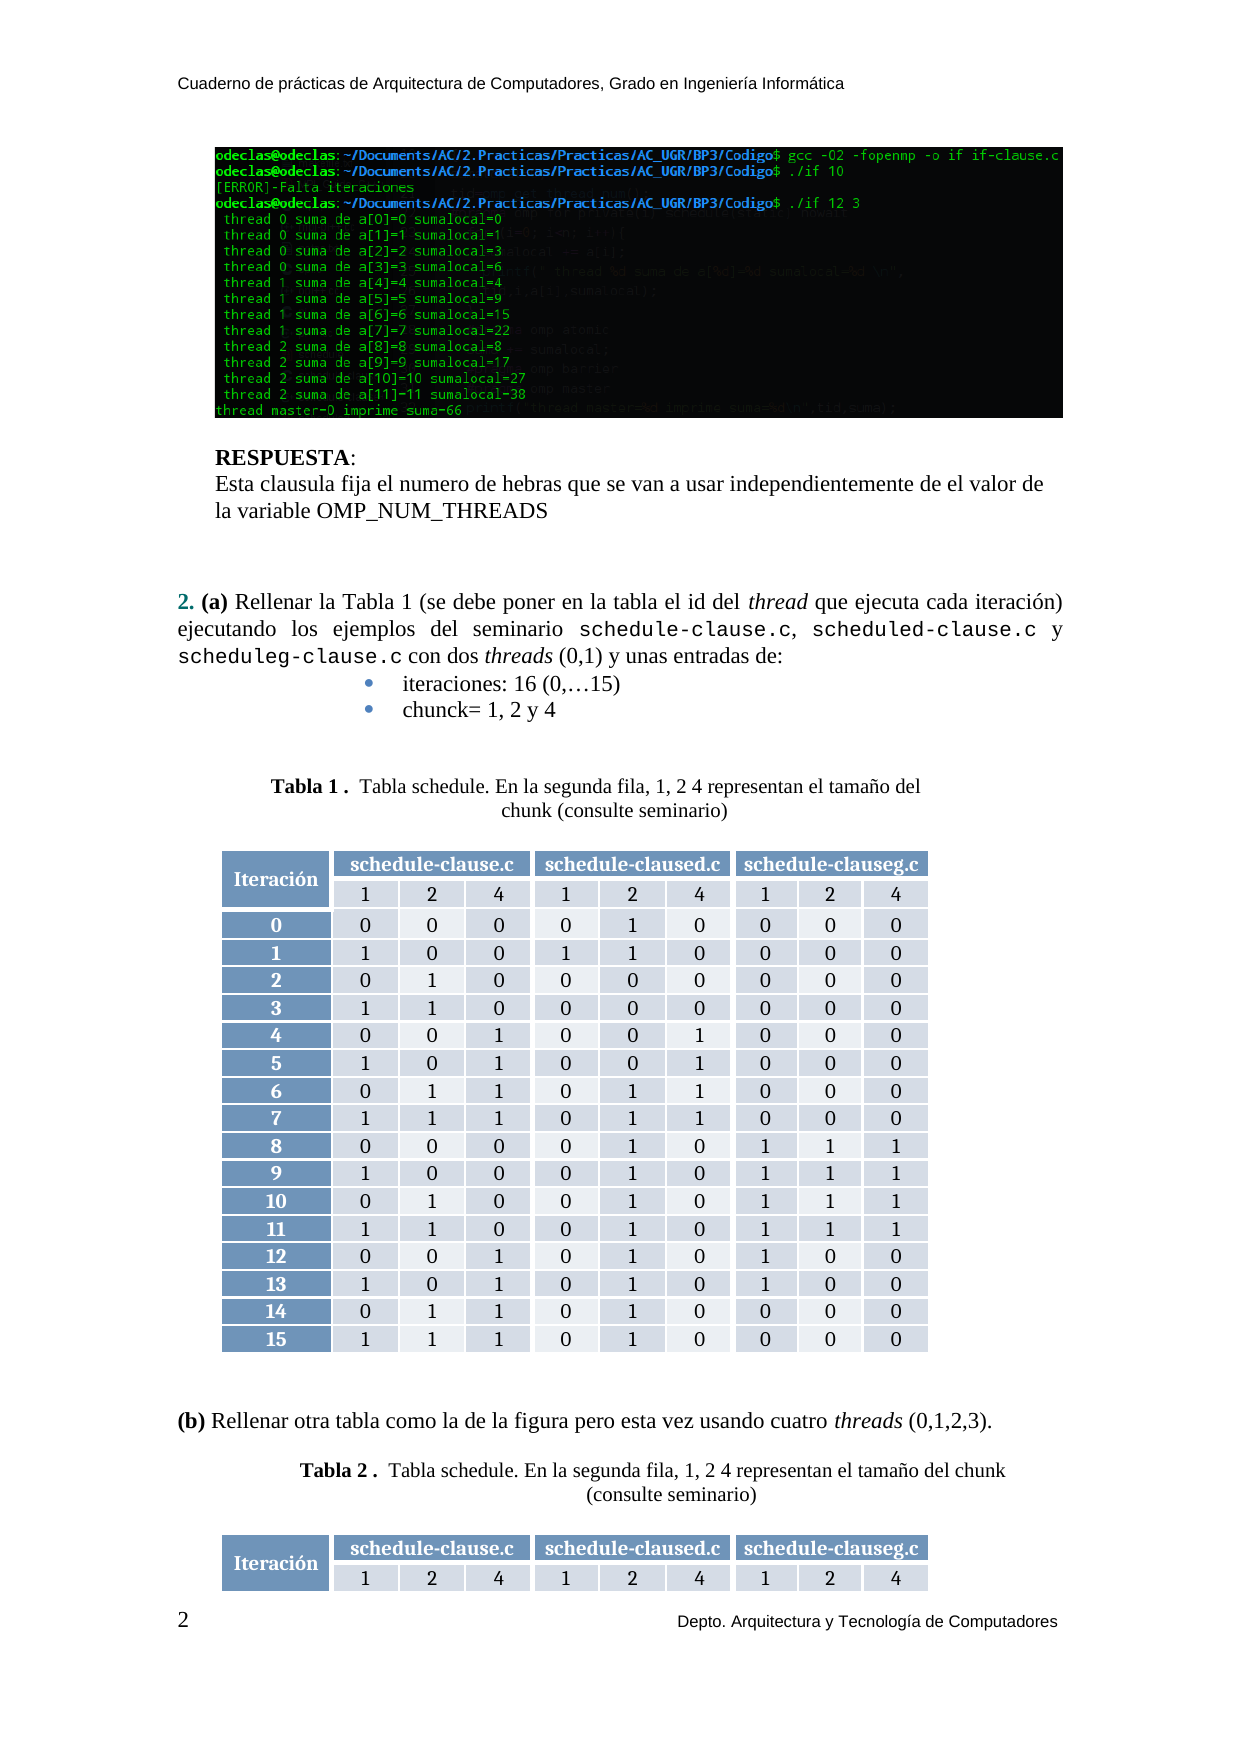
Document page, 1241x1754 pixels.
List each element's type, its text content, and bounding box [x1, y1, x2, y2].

table_cell 1 [600, 1133, 665, 1158]
table_cell 0 [736, 1326, 797, 1352]
table_cell 5 [222, 1050, 331, 1076]
table_cell 1 [466, 1105, 530, 1131]
table_cell 0 [667, 1271, 730, 1296]
table_cell 0 [333, 1188, 398, 1214]
table_cell 1 [466, 1050, 530, 1076]
table_cell 1 [400, 995, 464, 1020]
table_cell 1 [667, 1050, 730, 1076]
table_cell 0 [667, 1161, 730, 1186]
table_cell 1 [736, 1565, 797, 1591]
table_cell 0 [667, 1133, 730, 1158]
table_cell 0 [400, 940, 464, 965]
table_cell 0 [333, 1023, 398, 1048]
table_cell 1 [400, 1216, 464, 1241]
table_cell 0 [600, 995, 665, 1020]
table_cell 4 [667, 1565, 730, 1591]
table_cell 0 [400, 1050, 464, 1076]
table_header schedule-clauseg.c [736, 851, 928, 876]
table_cell 1 [333, 1326, 398, 1352]
table_cell 1 [466, 1326, 530, 1352]
table_cell 1 [667, 1023, 730, 1048]
table_cell 0 [864, 1299, 928, 1324]
table_cell 0 [864, 909, 928, 938]
table_cell 14 [222, 1299, 331, 1324]
table_cell 1 [864, 1161, 928, 1186]
table_cell 1 [333, 1216, 398, 1241]
table_cell 4 [466, 881, 530, 907]
table_cell 0 [466, 1133, 530, 1158]
table_cell [177, 822, 939, 848]
table_cell 1 [667, 1105, 730, 1131]
table_cell 1 [864, 1188, 928, 1214]
table_cell 0 [535, 1299, 598, 1324]
table_cell 7 [222, 1105, 331, 1131]
table_cell 1 [222, 940, 331, 965]
table_cell 0 [400, 909, 464, 938]
table_cell 0 [333, 1078, 398, 1103]
table_cell 1 [736, 1216, 797, 1241]
table_cell 0 [667, 967, 730, 993]
table_cell 0 [333, 1299, 398, 1324]
list iteraciones: 16 (0,…15) [365, 670, 1063, 696]
table_cell 0 [864, 940, 928, 965]
table_cell 4 [466, 1565, 530, 1591]
table_cell 2 [799, 881, 861, 907]
table_cell 0 [799, 995, 861, 1020]
table_header Tabla schedule. En la segunda fila, 1, 2 4 representan el tamaño del chunk (consulte seminario) [177, 1433, 1053, 1506]
table_cell 1 [600, 940, 665, 965]
table_cell 1 [600, 909, 665, 938]
table_cell 1 [400, 967, 464, 993]
table_header schedule-clauseg.c [736, 1535, 928, 1560]
table_cell 1 [400, 1188, 464, 1214]
table_cell 1 [466, 1271, 530, 1296]
text Esta clausula fija el numero de hebras que se van a usar independientemente de el valor de la variable OMP_NUM_THREADS [215, 471, 1063, 523]
table_cell 0 [736, 1078, 797, 1103]
table_cell 0 [466, 1161, 530, 1186]
table_cell 1 [736, 1271, 797, 1296]
list 2. (a) Rellenar la Tabla 1 (se debe poner en la tabla el id del thread que ejecuta cada iteración) ejecutando los ejemplos del seminario schedule-clause.c, scheduled-clause.c y scheduleg-clause.c con dos threads (0,1) y unas entradas de: [177, 588, 1063, 670]
table_cell 0 [799, 967, 861, 993]
table_cell 0 [667, 1243, 730, 1269]
table_cell 0 [535, 909, 598, 938]
table_cell 0 [535, 995, 598, 1020]
table_cell 2 [222, 967, 331, 993]
table_cell 4 [864, 881, 928, 907]
table_cell 0 [535, 1243, 598, 1269]
table_cell 0 [736, 1105, 797, 1131]
table_cell 0 [535, 1161, 598, 1186]
table_cell 0 [667, 909, 730, 938]
table_cell 1 [600, 1299, 665, 1324]
table_cell 1 [334, 1565, 398, 1591]
table_cell 1 [333, 1271, 398, 1296]
table_cell 0 [736, 1299, 797, 1324]
table_cell 1 [333, 1105, 398, 1131]
table_cell 0 [466, 995, 530, 1020]
table_cell 4 [222, 1023, 331, 1048]
table_cell 0 [600, 1050, 665, 1076]
table_cell 0 [799, 940, 861, 965]
table_cell 0 [736, 1023, 797, 1048]
table_cell 2 [400, 1565, 464, 1591]
table_cell 1 [600, 1078, 665, 1103]
table_cell 6 [222, 1078, 331, 1103]
table_cell 0 [736, 940, 797, 965]
table_cell 1 [535, 881, 598, 907]
table_cell 1 [466, 1023, 530, 1048]
table_cell 1 [400, 1105, 464, 1131]
list chunck= 1, 2 y 4 [365, 696, 1063, 723]
table_cell 1 [333, 940, 398, 965]
table_cell 0 [535, 1133, 598, 1158]
table_cell 1 [400, 1299, 464, 1324]
table_cell 2 [600, 1565, 665, 1591]
table_cell 2 [600, 881, 665, 907]
table_header Tabla schedule. En la segunda fila, 1, 2 4 representan el tamaño del chunk (consulte seminario) [177, 749, 939, 822]
table_cell 0 [667, 1326, 730, 1352]
table_cell 0 [535, 967, 598, 993]
table_cell 1 [334, 881, 398, 907]
table_cell 1 [736, 1161, 797, 1186]
table_cell 0 [667, 1299, 730, 1324]
table_cell 0 [736, 995, 797, 1020]
text RESPUESTA: [215, 444, 1063, 471]
table_cell 0 [333, 1133, 398, 1158]
table_cell 1 [400, 1326, 464, 1352]
table_cell 0 [466, 1188, 530, 1214]
table_cell 0 [799, 1326, 861, 1352]
table_cell 0 [736, 1050, 797, 1076]
table_cell 1 [466, 1243, 530, 1269]
table_cell 1 [864, 1216, 928, 1241]
table_cell 0 [667, 1216, 730, 1241]
table_cell 0 [535, 1271, 598, 1296]
table_cell 0 [400, 1271, 464, 1296]
table_cell 0 [535, 1216, 598, 1241]
table_cell 1 [799, 1216, 861, 1241]
table_cell 1 [466, 1078, 530, 1103]
table_cell 0 [466, 909, 530, 938]
table_cell 1 [864, 1133, 928, 1158]
table_header schedule-clause.c [334, 851, 530, 876]
table_cell 1 [736, 881, 797, 907]
table_cell 1 [600, 1216, 665, 1241]
table_cell 1 [400, 1078, 464, 1103]
table_header schedule-claused.c [535, 1535, 730, 1560]
table_cell 0 [864, 1105, 928, 1131]
table_cell 2 [799, 1565, 861, 1591]
table_cell 11 [222, 1216, 331, 1241]
table_cell 8 [222, 1133, 331, 1158]
table_cell 0 [736, 967, 797, 993]
table_cell 0 [799, 1271, 861, 1296]
table_cell 1 [600, 1188, 665, 1214]
table_cell 0 [535, 1050, 598, 1076]
table_cell 0 [600, 1023, 665, 1048]
table_cell 1 [535, 1565, 598, 1591]
table_cell 0 [799, 1078, 861, 1103]
table_cell 1 [333, 1161, 398, 1186]
table_cell 0 [400, 1161, 464, 1186]
table_cell 4 [864, 1565, 928, 1591]
picture [214, 147, 1063, 418]
table_cell 15 [222, 1326, 331, 1352]
table_cell 1 [600, 1243, 665, 1269]
table_cell 0 [400, 1243, 464, 1269]
table_cell 1 [736, 1243, 797, 1269]
table_cell 0 [535, 1326, 598, 1352]
table_header schedule-clause.c [334, 1535, 530, 1560]
table_cell 1 [667, 1078, 730, 1103]
table_cell 0 [466, 940, 530, 965]
table_cell 2 [400, 881, 464, 907]
table_cell 0 [799, 909, 861, 938]
table_cell 12 [222, 1243, 331, 1269]
table_cell 0 [535, 1078, 598, 1103]
table_cell 0 [466, 967, 530, 993]
table_cell 1 [600, 1161, 665, 1186]
table_cell 0 [333, 909, 398, 938]
table_cell 1 [799, 1133, 861, 1158]
table_cell 0 [864, 1050, 928, 1076]
table_cell 0 [864, 1326, 928, 1352]
table_cell 0 [864, 967, 928, 993]
table_cell 1 [466, 1299, 530, 1324]
table_cell 0 [535, 1023, 598, 1048]
table_cell 0 [400, 1023, 464, 1048]
table_cell [177, 1506, 1053, 1533]
table_cell 0 [667, 940, 730, 965]
table_cell 1 [600, 1326, 665, 1352]
table_cell 1 [333, 1050, 398, 1076]
table_cell 0 [333, 967, 398, 993]
table_cell 0 [667, 995, 730, 1020]
table_cell 1 [600, 1271, 665, 1296]
table_cell 0 [333, 1243, 398, 1269]
table_cell 1 [535, 940, 598, 965]
table_cell 0 [864, 1271, 928, 1296]
table_cell 0 [799, 1105, 861, 1131]
table_cell 0 [535, 1105, 598, 1131]
table_cell 0 [799, 1023, 861, 1048]
table_cell 0 [667, 1188, 730, 1214]
table_cell 4 [667, 881, 730, 907]
table_cell 0 [799, 1299, 861, 1324]
table_cell 0 [222, 912, 331, 938]
table_cell 0 [400, 1133, 464, 1158]
table_cell 1 [333, 995, 398, 1020]
table_header Iteración [222, 851, 329, 907]
table_cell 0 [864, 1078, 928, 1103]
table_cell 1 [736, 1133, 797, 1158]
table_cell 0 [799, 1050, 861, 1076]
table_cell 1 [799, 1188, 861, 1214]
table_cell 0 [799, 1243, 861, 1269]
table_cell 0 [864, 1243, 928, 1269]
table_cell 0 [466, 1216, 530, 1241]
table_cell 1 [736, 1188, 797, 1214]
text (b) Rellenar otra tabla como la de la figura pero esta vez usando cuatro threads (0,1,2,3). [177, 1407, 1063, 1433]
table_cell 0 [864, 1023, 928, 1048]
table_cell 3 [222, 995, 331, 1020]
table_cell 0 [736, 909, 797, 938]
table_cell 0 [600, 967, 665, 993]
table_cell 1 [600, 1105, 665, 1131]
table_header schedule-claused.c [535, 851, 730, 876]
table_cell 0 [535, 1188, 598, 1214]
table_cell 1 [799, 1161, 861, 1186]
table_cell 9 [222, 1161, 331, 1186]
table_cell 10 [222, 1188, 331, 1214]
table_cell 13 [222, 1271, 331, 1296]
table_header Iteración [222, 1535, 329, 1591]
table_cell 0 [864, 995, 928, 1020]
